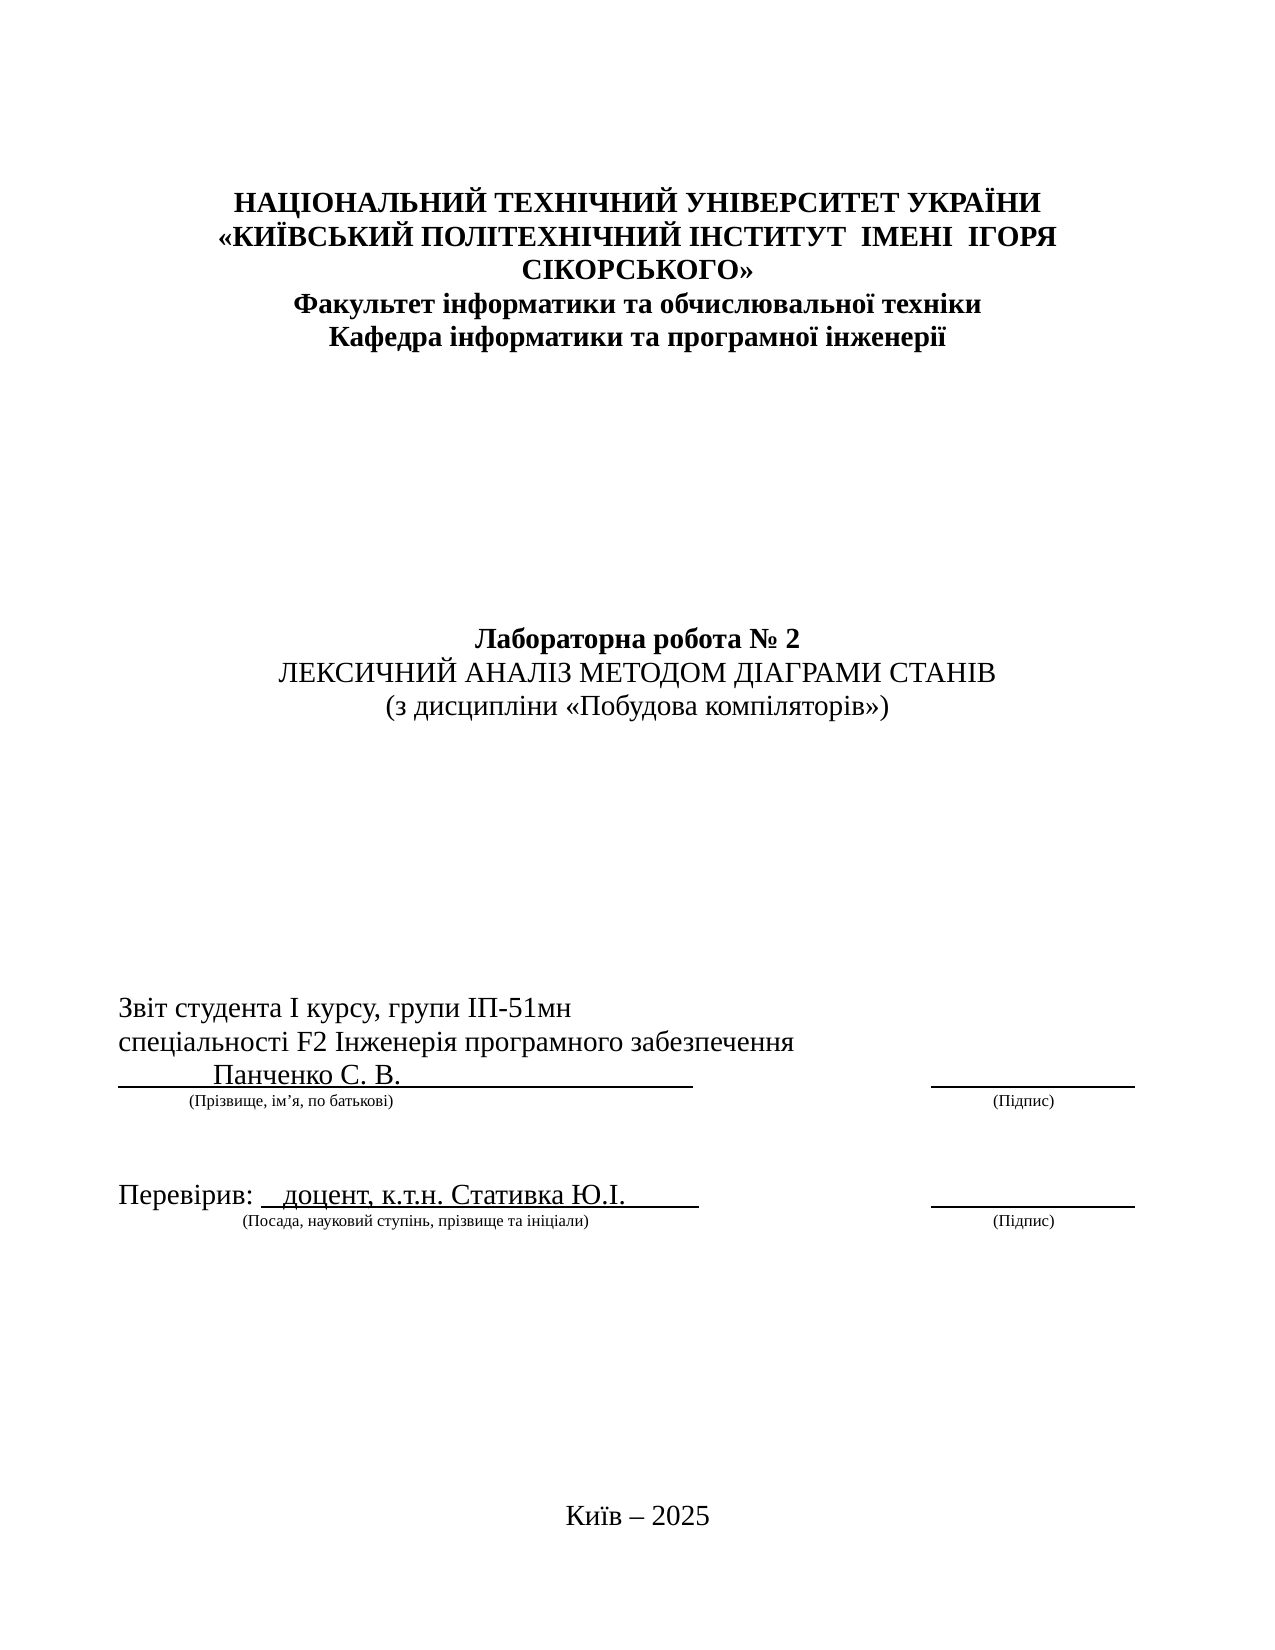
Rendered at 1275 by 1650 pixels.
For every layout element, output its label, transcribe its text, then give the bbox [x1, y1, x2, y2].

text (Посада, науковий ступінь, прізвище та ініціали) (Підпис) [242, 1211, 1157, 1230]
text «КИЇВСЬКИЙ ПОЛІТЕХНІЧНИЙ ІНСТИТУТ ІМЕНІ ІГОРЯ [118, 219, 1157, 252]
text Кафедра інформатики та програмної інженерії [118, 319, 1157, 353]
text СІКОРСЬКОГО» [118, 252, 1157, 286]
text Київ – 2025 [118, 1498, 1157, 1532]
text Панченко С. В. [118, 1057, 1157, 1091]
text Звіт студента І курсу, групи ІП-51мн [118, 990, 1157, 1024]
text Перевірив: доцент, к.т.н. Стативка Ю.І. [118, 1177, 1157, 1211]
text спеціальності F2 Інженерія програмного забезпечення [118, 1024, 1157, 1057]
text (Прізвище, ім’я, по батькові) (Підпис) [189, 1091, 1157, 1110]
text Лабораторна робота № 2 [118, 621, 1157, 655]
text НАЦІОНАЛЬНИЙ ТЕХНІЧНИЙ УНІВЕРСИТЕТ УКРАЇНИ [118, 185, 1157, 219]
text Факультет інформатики та обчислювальної техніки [118, 286, 1157, 319]
text (з дисципліни «Побудова компіляторів») [118, 688, 1157, 722]
text ЛЕКСИЧНИЙ АНАЛІЗ МЕТОДОМ ДІАГРАМИ СТАНІВ [118, 655, 1157, 688]
